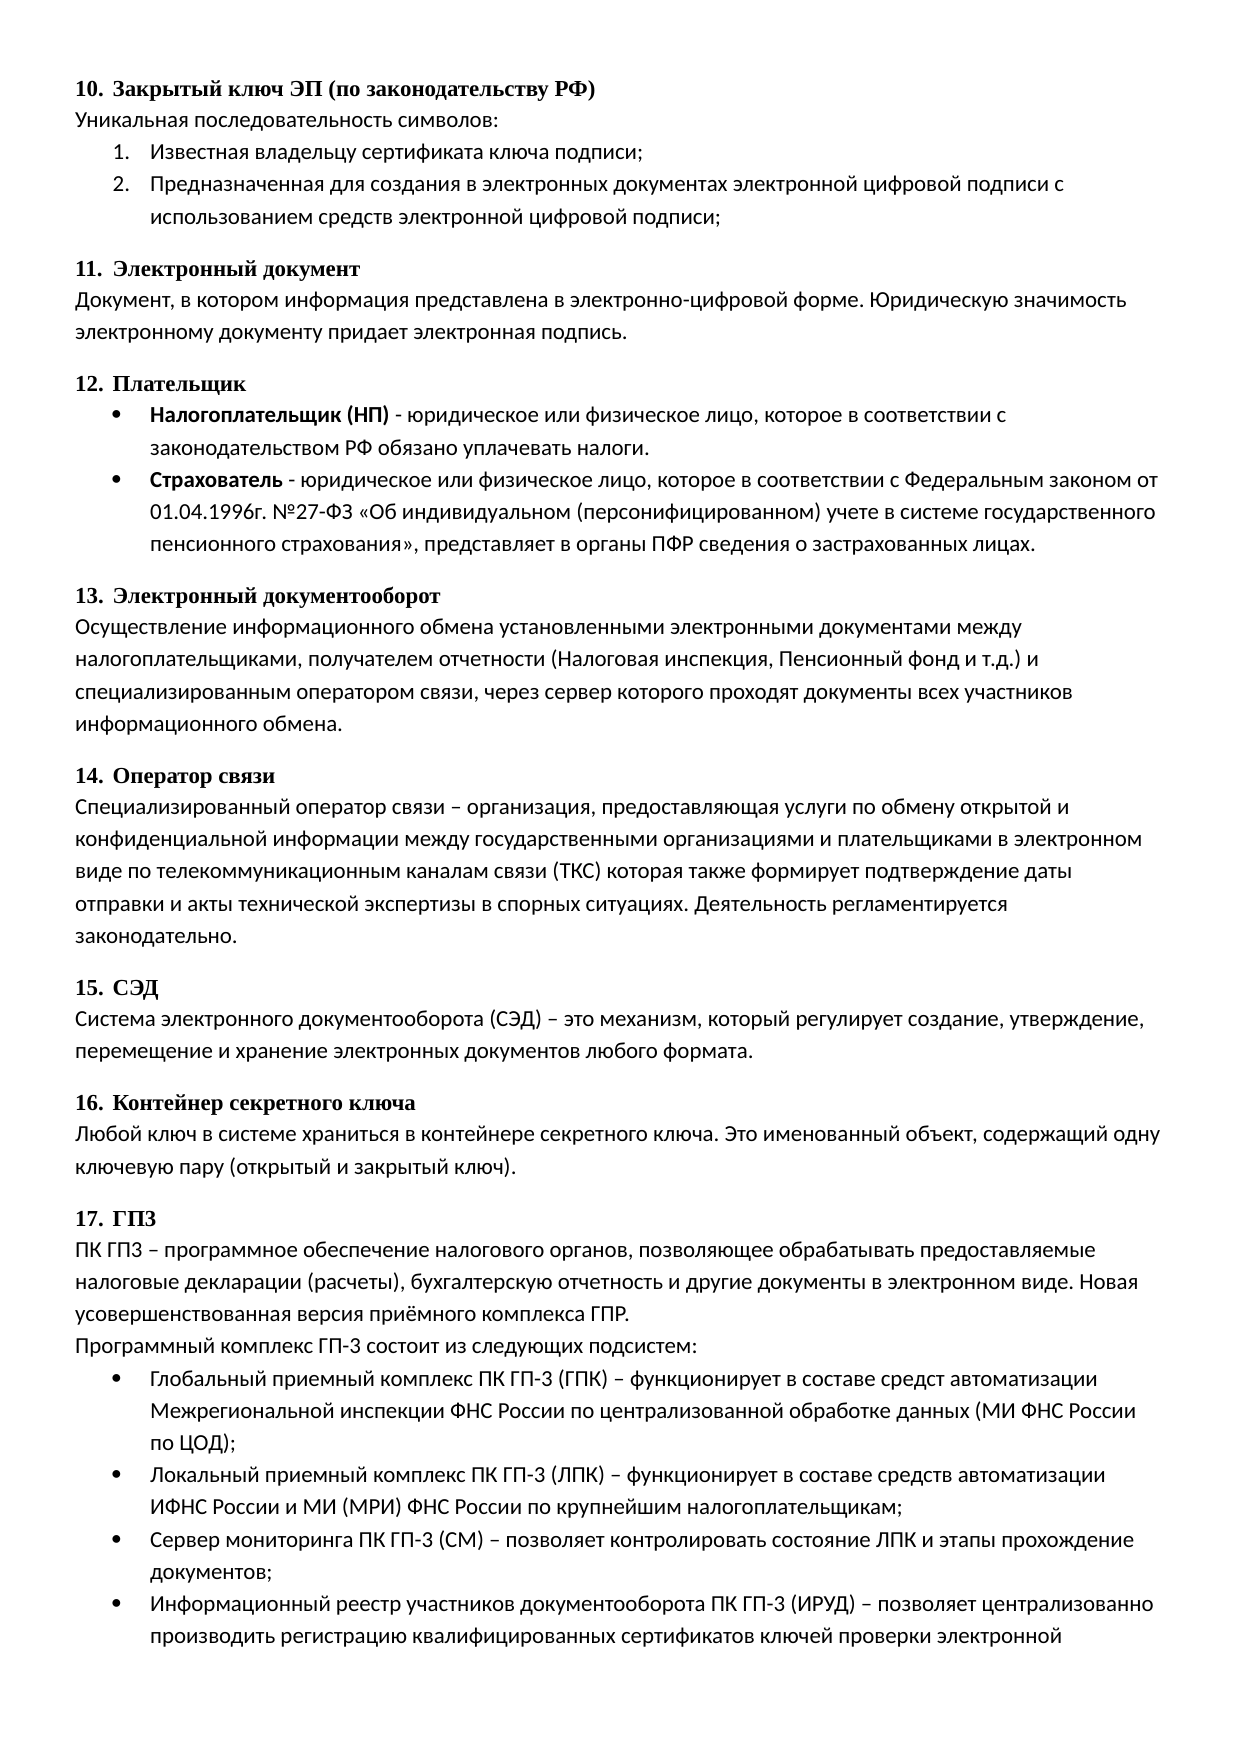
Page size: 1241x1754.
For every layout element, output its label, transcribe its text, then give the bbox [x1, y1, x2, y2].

subtitle Плательщик [75, 370, 1165, 397]
subtitle СЭД [75, 974, 1165, 1000]
subtitle ГП3 [75, 1205, 1165, 1231]
text ПК ГП3 – программное обеспечение налогового органов, позволяющее обрабатывать предоставляемые налоговые декларации (расчеты), бухгалтерскую отчетность и другие документы в электронном виде. Новая усовершенствованная версия приёмного комплекса ГПР. [75, 1235, 1165, 1327]
text Осуществление информационного обмена установленными электронными документами между налогоплательщиками, получателем отчетности (Налоговая инспекция, Пенсионный фонд и т.д.) и специализированным оператором связи, через сервер которого проходят документы всех участников информационного обмена. [75, 612, 1165, 737]
text Программный комплекс ГП-3 состоит из следующих подсистем: [75, 1332, 1165, 1359]
subtitle Контейнер секретного ключа [75, 1089, 1165, 1116]
list Сервер мониторинга ПК ГП-3 (СМ) – позволяет контролировать состояние ЛПК и этапы прохождение документов; [112, 1525, 1165, 1585]
list Информационный реестр участников документооборота ПК ГП-3 (ИРУД) – позволяет централизованно производить регистрацию квалифицированных сертификатов ключей проверки электронной [112, 1589, 1165, 1649]
subtitle Электронный документооборот [75, 582, 1165, 608]
text Система электронного документооборота (СЭД) – это механизм, который регулирует создание, утверждение, перемещение и хранение электронных документов любого формата. [75, 1004, 1165, 1064]
list Известная владельцу сертификата ключа подписи; [112, 137, 1165, 165]
subtitle Оператор связи [75, 762, 1165, 788]
text Уникальная последовательность символов: [75, 105, 1165, 133]
list Налогоплательщик (НП) - юридическое или физическое лицо, которое в соответствии с законодательством РФ обязано уплачевать налоги. [112, 400, 1165, 461]
list Предназначенная для создания в электронных документах электронной цифровой подписи с использованием средств электронной цифровой подписи; [112, 169, 1165, 230]
text Любой ключ в системе храниться в контейнере секретного ключа. Это именованный объект, содержащий одну ключевую пару (открытый и закрытый ключ). [75, 1119, 1165, 1180]
text Документ, в котором информация представлена в электронно-цифровой форме. Юридическую значимость электронному документу придает электронная подпись. [75, 285, 1165, 345]
subtitle Электронный документ [75, 255, 1165, 281]
text Специализированный оператор связи – организация, предоставляющая услуги по обмену открытой и конфиденциальной информации между государственными организациями и плательщиками в электронном виде по телекоммуникационным каналам связи (ТКС) которая также формирует подтверждение даты отправки и акты технической экспертизы в спорных ситуациях. Деятельность регламентируется законодательно. [75, 792, 1165, 949]
subtitle Закрытый ключ ЭП (по законодательству РФ) [75, 75, 1165, 101]
list Локальный приемный комплекс ПК ГП-3 (ЛПК) – функционирует в составе средств автоматизации ИФНС России и МИ (МРИ) ФНС России по крупнейшим налогоплательщикам; [112, 1460, 1165, 1521]
list Страхователь - юридическое или физическое лицо, которое в соответствии с Федеральным законом от 01.04.1996г. №27-ФЗ «Об индивидуальном (персонифицированном) учете в системе государственного пенсионного страхования», представляет в органы ПФР сведения о застрахованных лицах. [112, 465, 1165, 557]
list Глобальный приемный комплекс ПК ГП-3 (ГПК) – функционирует в составе средст автоматизации Межрегиональной инспекции ФНС России по централизованной обработке данных (МИ ФНС России по ЦОД); [112, 1364, 1165, 1456]
